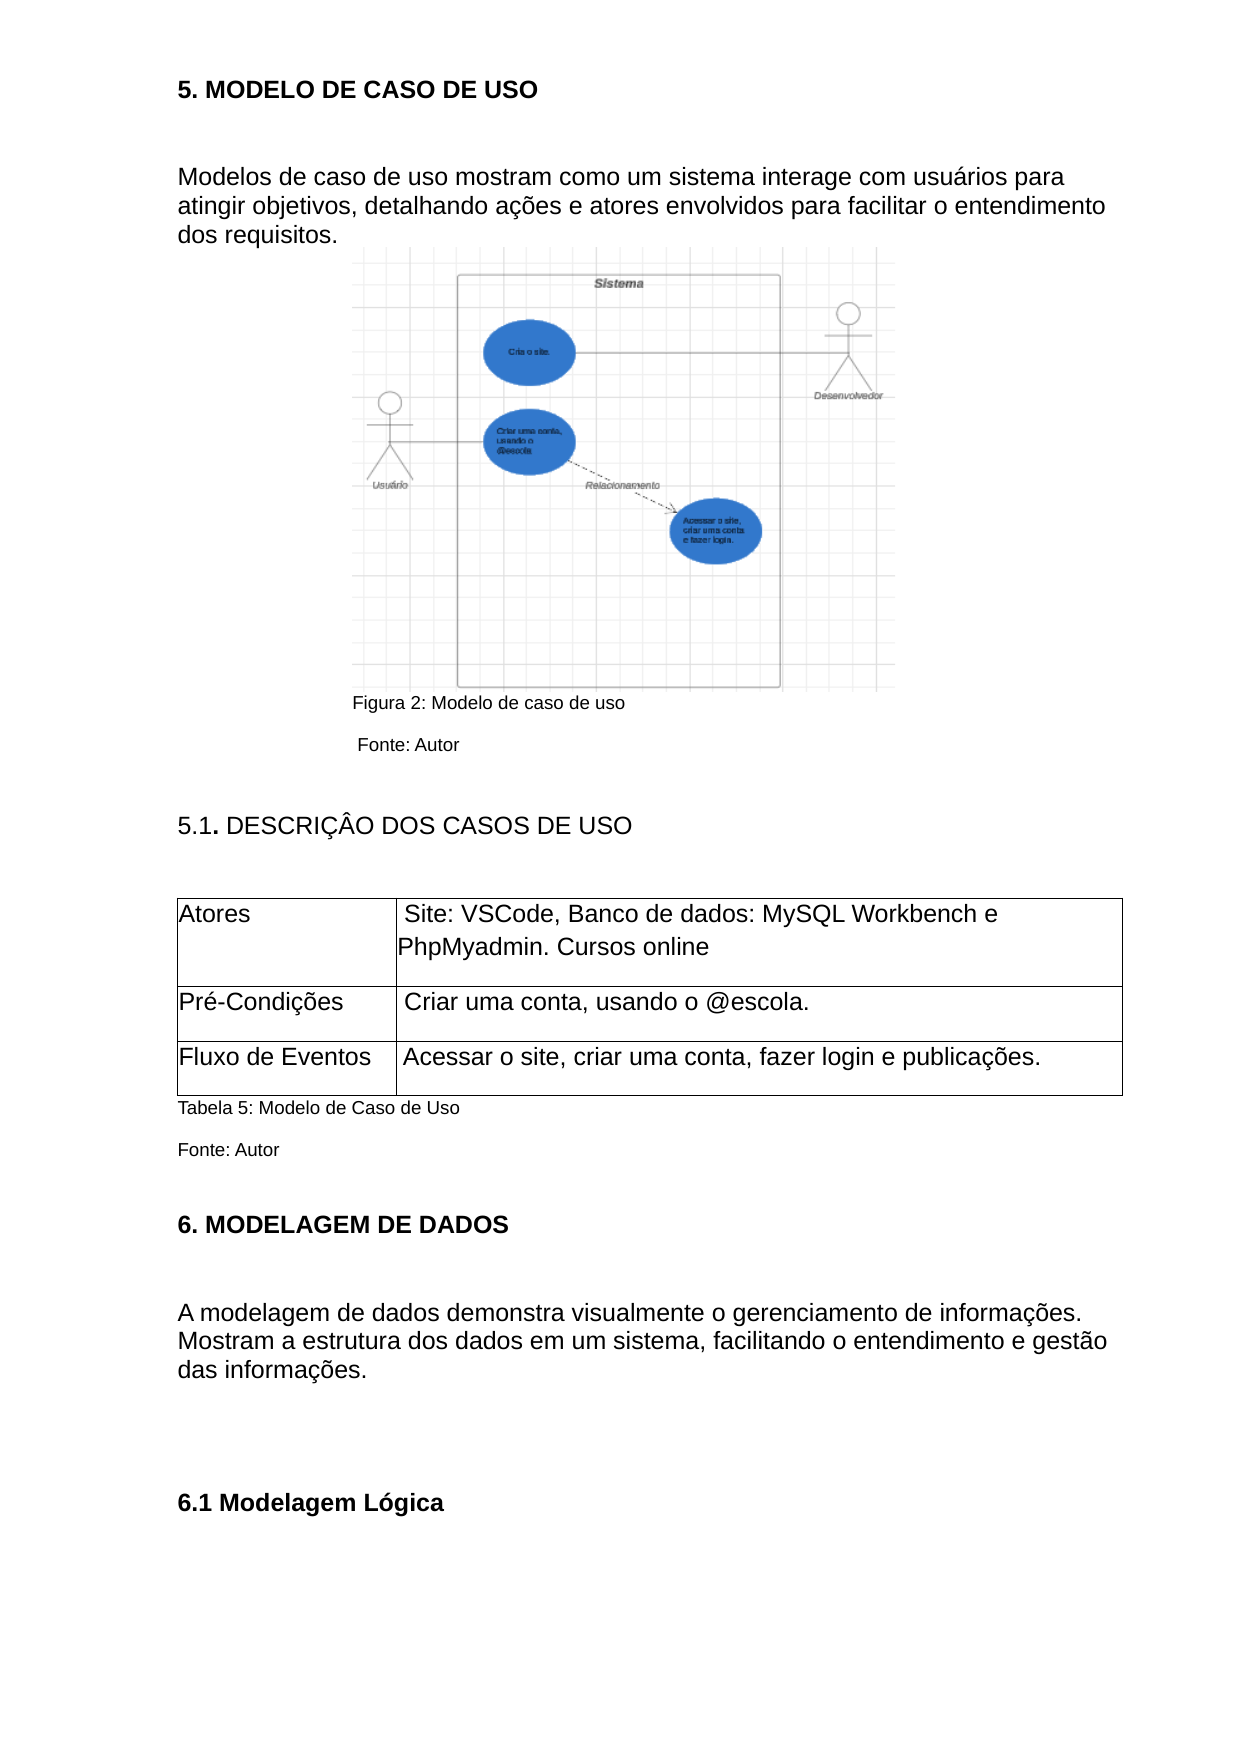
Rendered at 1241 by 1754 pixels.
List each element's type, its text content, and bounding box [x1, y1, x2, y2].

subtitle 6.1 Modelagem Lógica [177, 1488, 1122, 1516]
table_cell Pré-Condições [178, 987, 396, 1041]
subtitle 6. MODELAGEM DE DADOS [177, 1210, 1122, 1239]
subtitle 5. MODELO DE CASO DE USO [177, 75, 1122, 104]
table_cell Fluxo de Eventos [178, 1042, 396, 1095]
subtitle A modelagem de dados demonstra visualmente o gerenciamento de informações. Mostram a estrutura dos dados em um sistema, facilitando o entendimento e gestão das informações. [177, 1297, 1122, 1384]
text Figura 2: Modelo de caso de uso [352, 692, 968, 713]
text Fonte: Autor [352, 734, 968, 756]
table_cell Acessar o site, criar uma conta, fazer login e publicações. [397, 1042, 1122, 1095]
table_cell Criar uma conta, usando o @escola. [397, 987, 1122, 1041]
subtitle 5.1. DESCRIÇÂO DOS CASOS DE USO [177, 811, 1122, 839]
table_header Site: VSCode, Banco de dados: MySQL Workbench e PhpMyadmin. Cursos online [397, 899, 1122, 986]
subtitle Modelos de caso de uso mostram como um sistema interage com usuários para atingir objetivos, detalhando ações e atores envolvidos para facilitar o entendimento dos requisitos. [177, 162, 1122, 248]
text Fonte: Autor [177, 1139, 1122, 1160]
table_header Atores [178, 899, 396, 986]
text Tabela 5: Modelo de Caso de Uso [177, 1096, 1122, 1118]
